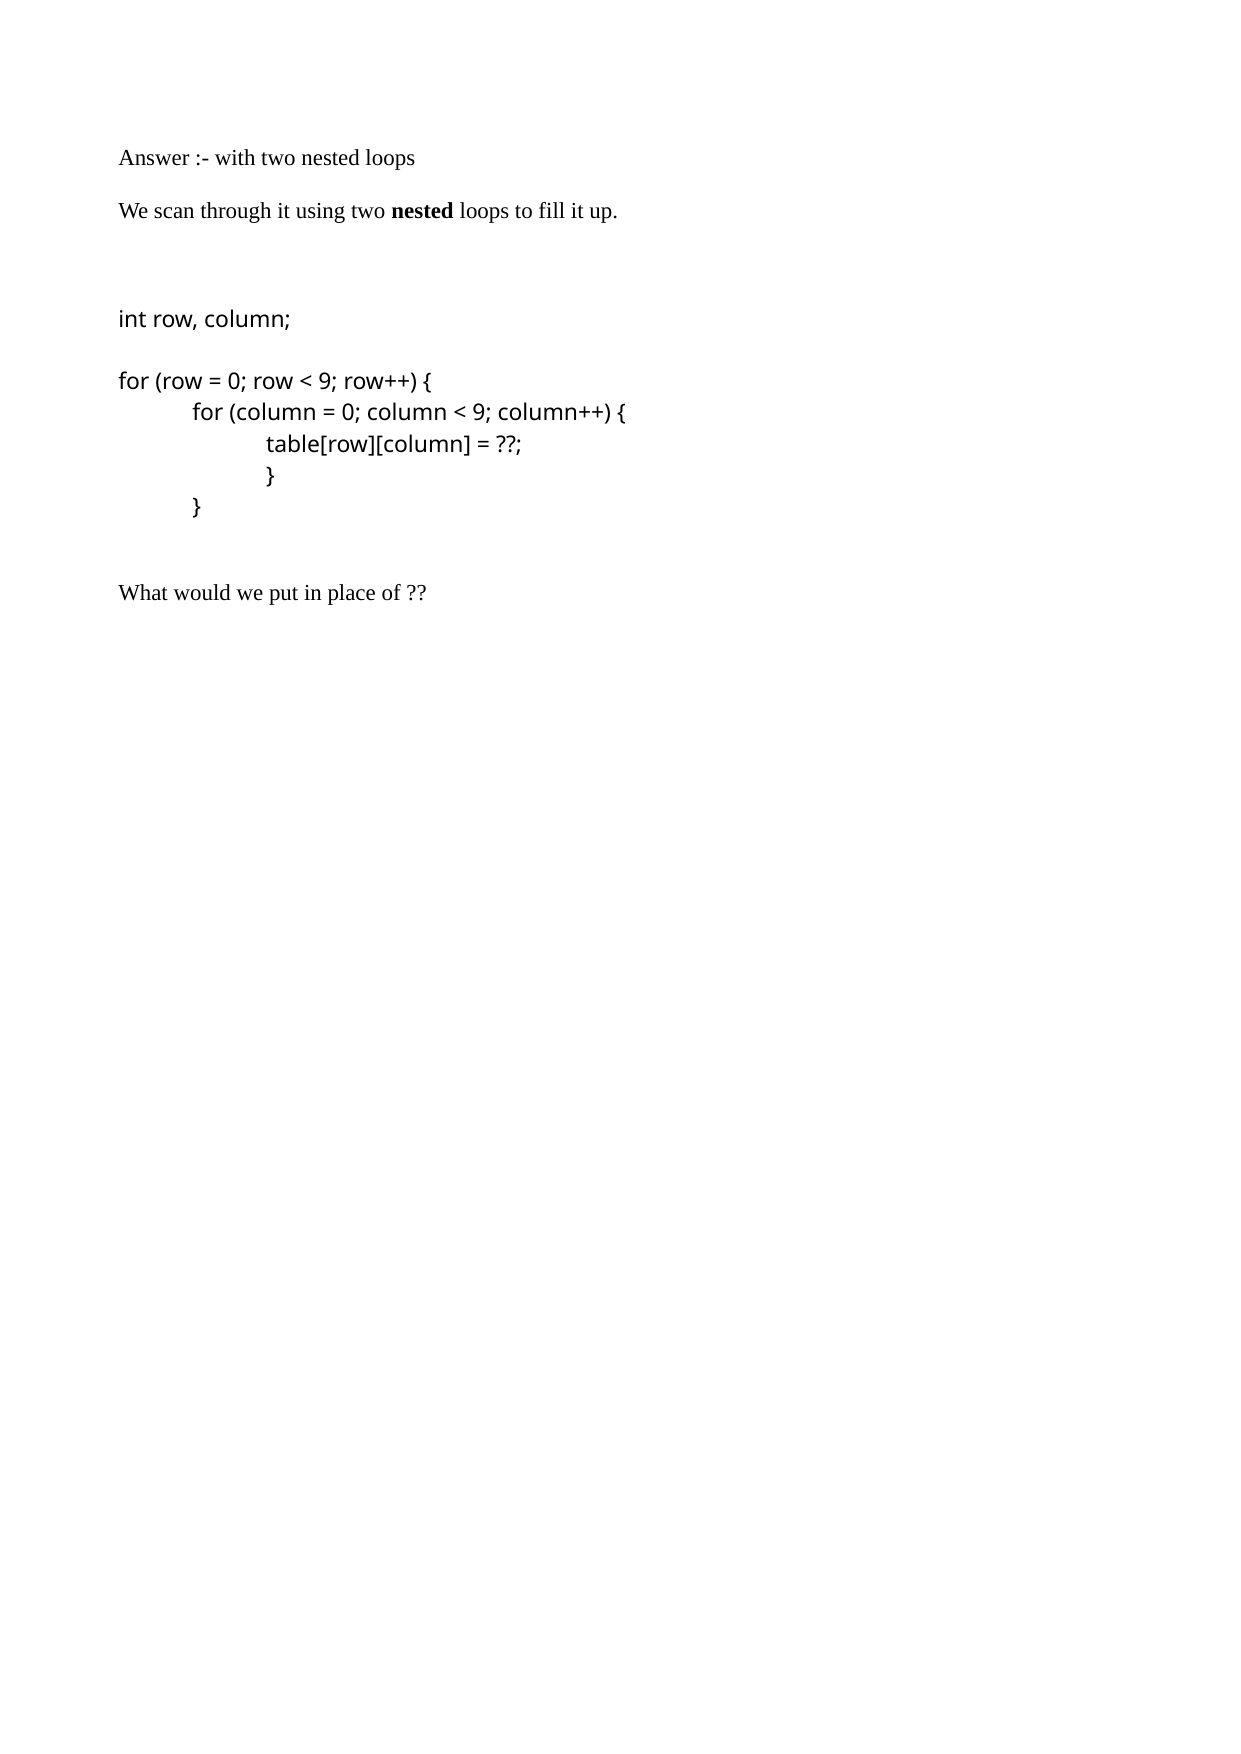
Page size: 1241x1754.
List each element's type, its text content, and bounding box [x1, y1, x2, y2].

text } [118, 490, 1122, 521]
text table[row][column] = ??; [118, 428, 1122, 459]
text for (row = 0; row < 9; row++) { [118, 365, 1122, 396]
text We scan through it using two nested loops to fill it up. [118, 197, 1122, 223]
text } [118, 459, 1122, 490]
text int row, column; [118, 303, 1122, 334]
text What would we put in place of ?? [118, 579, 1122, 605]
text for (column = 0; column < 9; column++) { [118, 396, 1122, 428]
text Answer :- with two nested loops [118, 144, 1122, 171]
